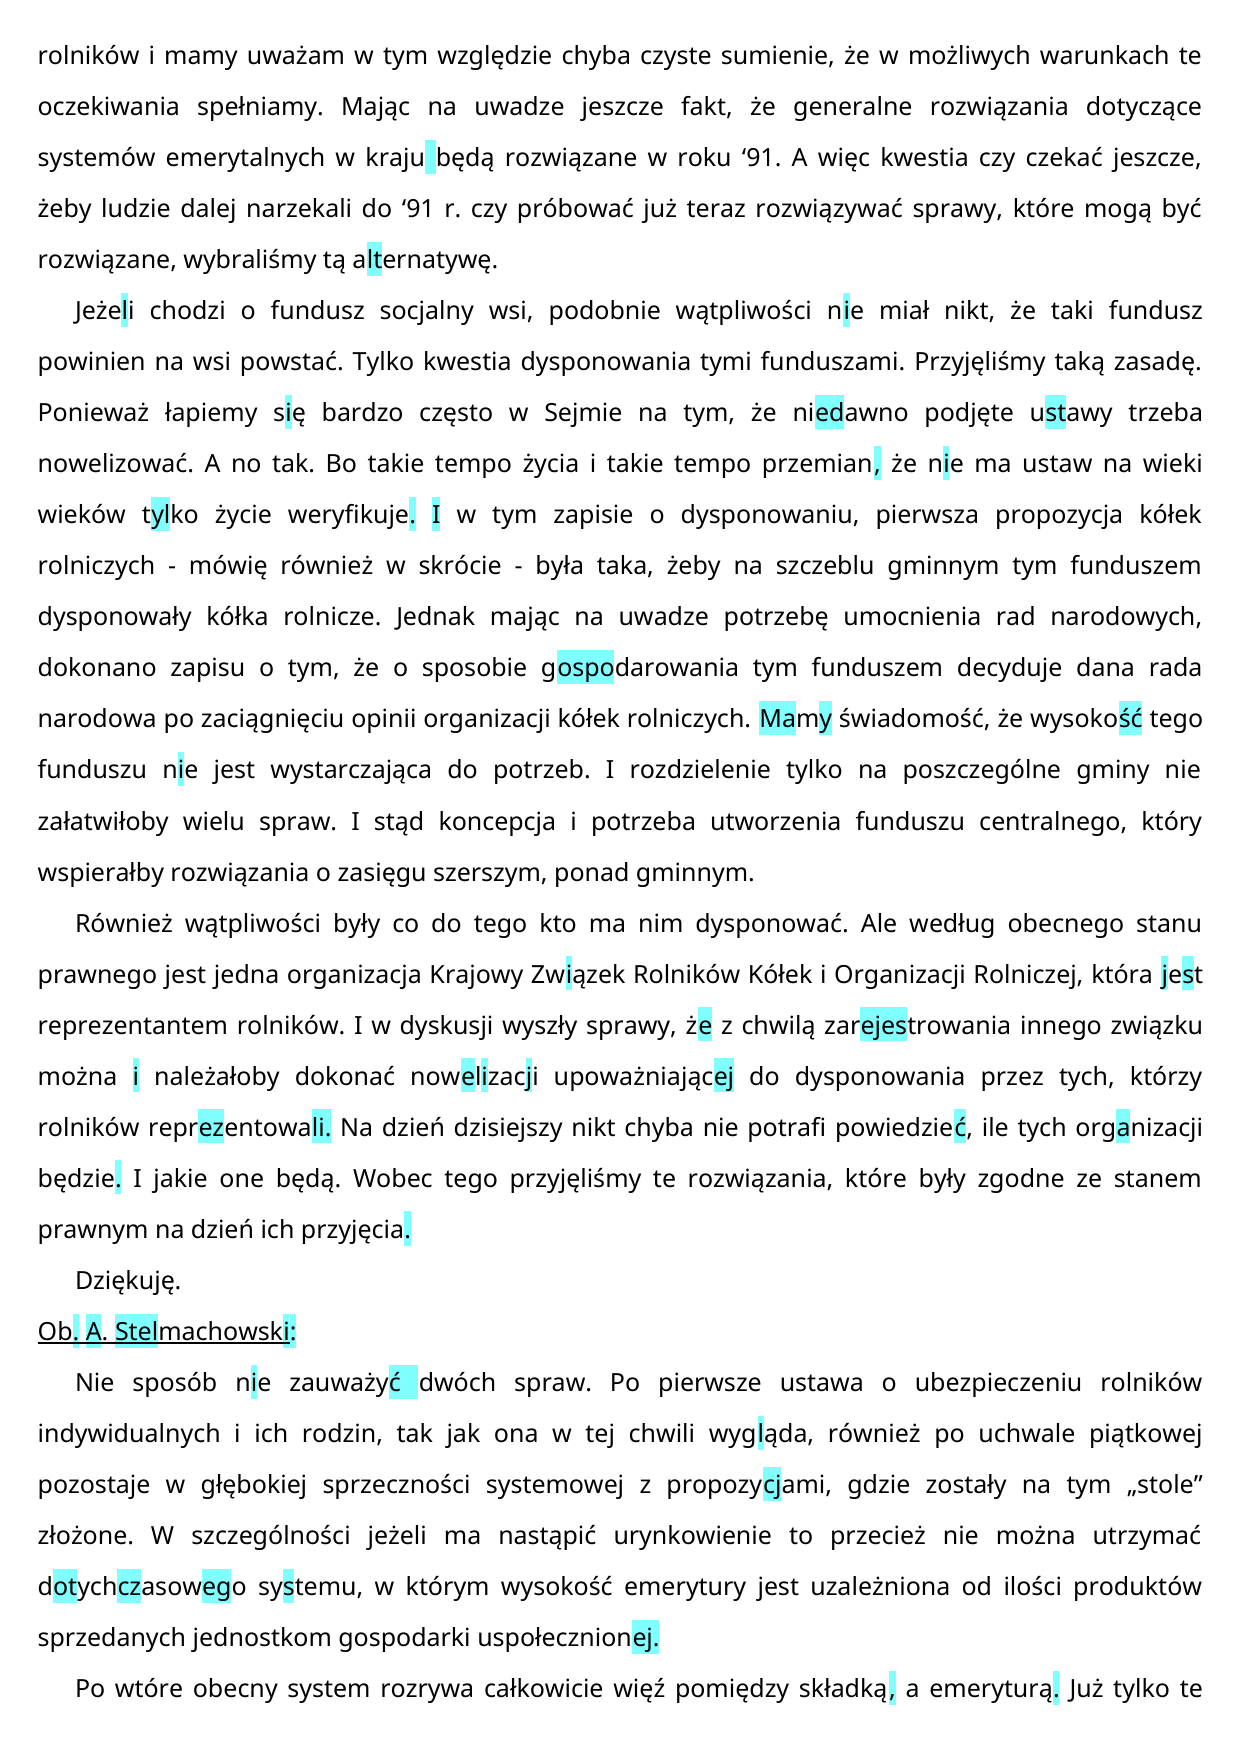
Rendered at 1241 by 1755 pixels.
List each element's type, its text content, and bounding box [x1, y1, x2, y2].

text Po wtóre obecny system rozrywa całkowicie więź pomiędzy składką, a emeryturą. Już tylko te [37, 1671, 1203, 1705]
text Nie sposób nie zauważyć dwóch spraw. Po pierwsze ustawa o ubezpieczeniu rolników indywidualnych i ich rodzin, tak jak ona w tej chwili wygląda, również po uchwale piątkowej pozostaje w głębokiej sprzeczności systemowej z propozycjami, gdzie zostały na tym „stole” złożone. W szczególności jeżeli ma nastąpić urynkowienie to przecież nie można utrzymać dotychczasowego systemu, w którym wysokość emerytury jest uzależniona od ilości produktów sprzedanych jednostkom gospodarki uspołecznionej. [37, 1364, 1203, 1654]
text Również wątpliwości były co do tego kto ma nim dysponować. Ale według obecnego stanu prawnego jest jedna organizacja Krajowy Związek Rolników Kółek i Organizacji Rolniczej, która jest reprezentantem rolników. I w dyskusji wyszły sprawy, że z chwilą zarejestrowania innego związku można i należałoby dokonać nowelizacji upoważniającej do dysponowania przez tych, którzy rolników reprezentowali. Na dzień dzisiejszy nikt chyba nie potrafi powiedzieć, ile tych organizacji będzie. I jakie one będą. Wobec tego przyjęliśmy te rozwiązania, które były zgodne ze stanem prawnym na dzień ich przyjęcia. [37, 905, 1203, 1246]
text rolników i mamy uważam w tym względzie chyba czyste sumienie, że w możliwych warunkach te oczekiwania spełniamy. Mając na uwadze jeszcze fakt, że generalne rozwiązania dotyczące systemów emerytalnych w kraju będą rozwiązane w roku ‘91. A więc kwestia czy czekać jeszcze, żeby ludzie dalej narzekali do ‘91 r. czy próbować już teraz rozwiązywać sprawy, które mogą być rozwiązane, wybraliśmy tą alternatywę. [37, 37, 1203, 276]
text Ob. A. Stelmachowski: [37, 1313, 1203, 1348]
text Jeżeli chodzi o fundusz socjalny wsi, podobnie wątpliwości nie miał nikt, że taki fundusz powinien na wsi powstać. Tylko kwestia dysponowania tymi funduszami. Przyjęliśmy taką zasadę. Ponieważ łapiemy się bardzo często w Sejmie na tym, że niedawno podjęte ustawy trzeba nowelizować. A no tak. Bo takie tempo życia i takie tempo przemian, że nie ma ustaw na wieki wieków tylko życie weryfikuje. I w tym zapisie o dysponowaniu, pierwsza propozycja kółek rolniczych - mówię również w skrócie - była taka, żeby na szczeblu gminnym tym funduszem dysponowały kółka rolnicze. Jednak mając na uwadze potrzebę umocnienia rad narodowych, dokonano zapisu o tym, że o sposobie gospodarowania tym funduszem decyduje dana rada narodowa po zaciągnięciu opinii organizacji kółek rolniczych. Mamy świadomość, że wysokość tego funduszu nie jest wystarczająca do potrzeb. I rozdzielenie tylko na poszczególne gminy nie załatwiłoby wielu spraw. I stąd koncepcja i potrzeba utworzenia funduszu centralnego, który wspierałby rozwiązania o zasięgu szerszym, ponad gminnym. [37, 293, 1203, 888]
text Dziękuję. [37, 1262, 1203, 1297]
